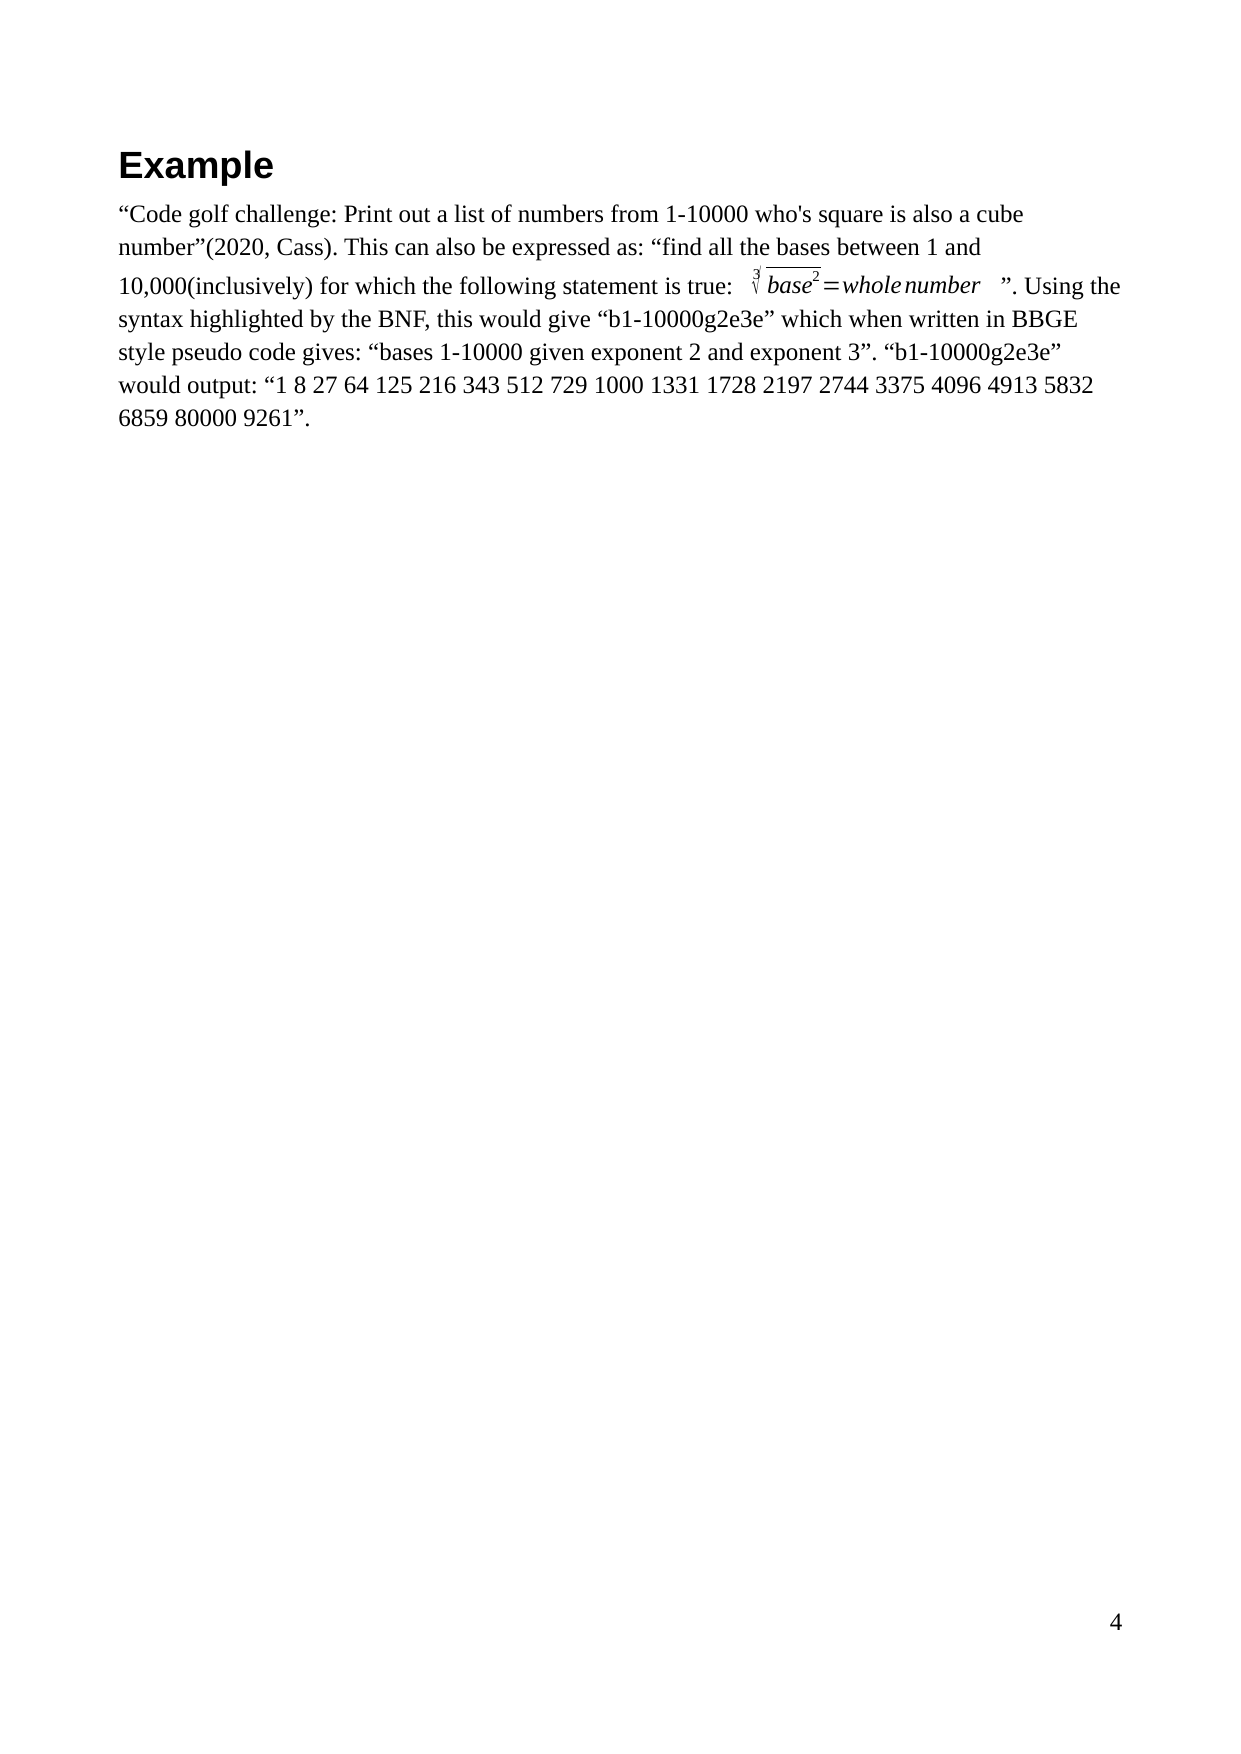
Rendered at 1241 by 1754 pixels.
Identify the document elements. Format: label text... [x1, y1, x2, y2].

text “Code golf challenge: Print out a list of numbers from 1-10000 who's square is also a cube number”(2020, Cass). This can also be expressed as: “find all the bases between 1 and 10,000(inclusively) for which the following statement is true:”. Using the syntax highlighted by the BNF, this would give “b1-10000g2e3e” which when written in BBGE style pseudo code gives: “bases 1-10000 given exponent 2 and exponent 3”. “b1-10000g2e3e” would output: “1 8 27 64 125 216 343 512 729 1000 1331 1728 2197 2744 3375 4096 4913 5832 6859 80000 9261”. [118, 199, 1122, 432]
subtitle Example [118, 143, 1122, 187]
